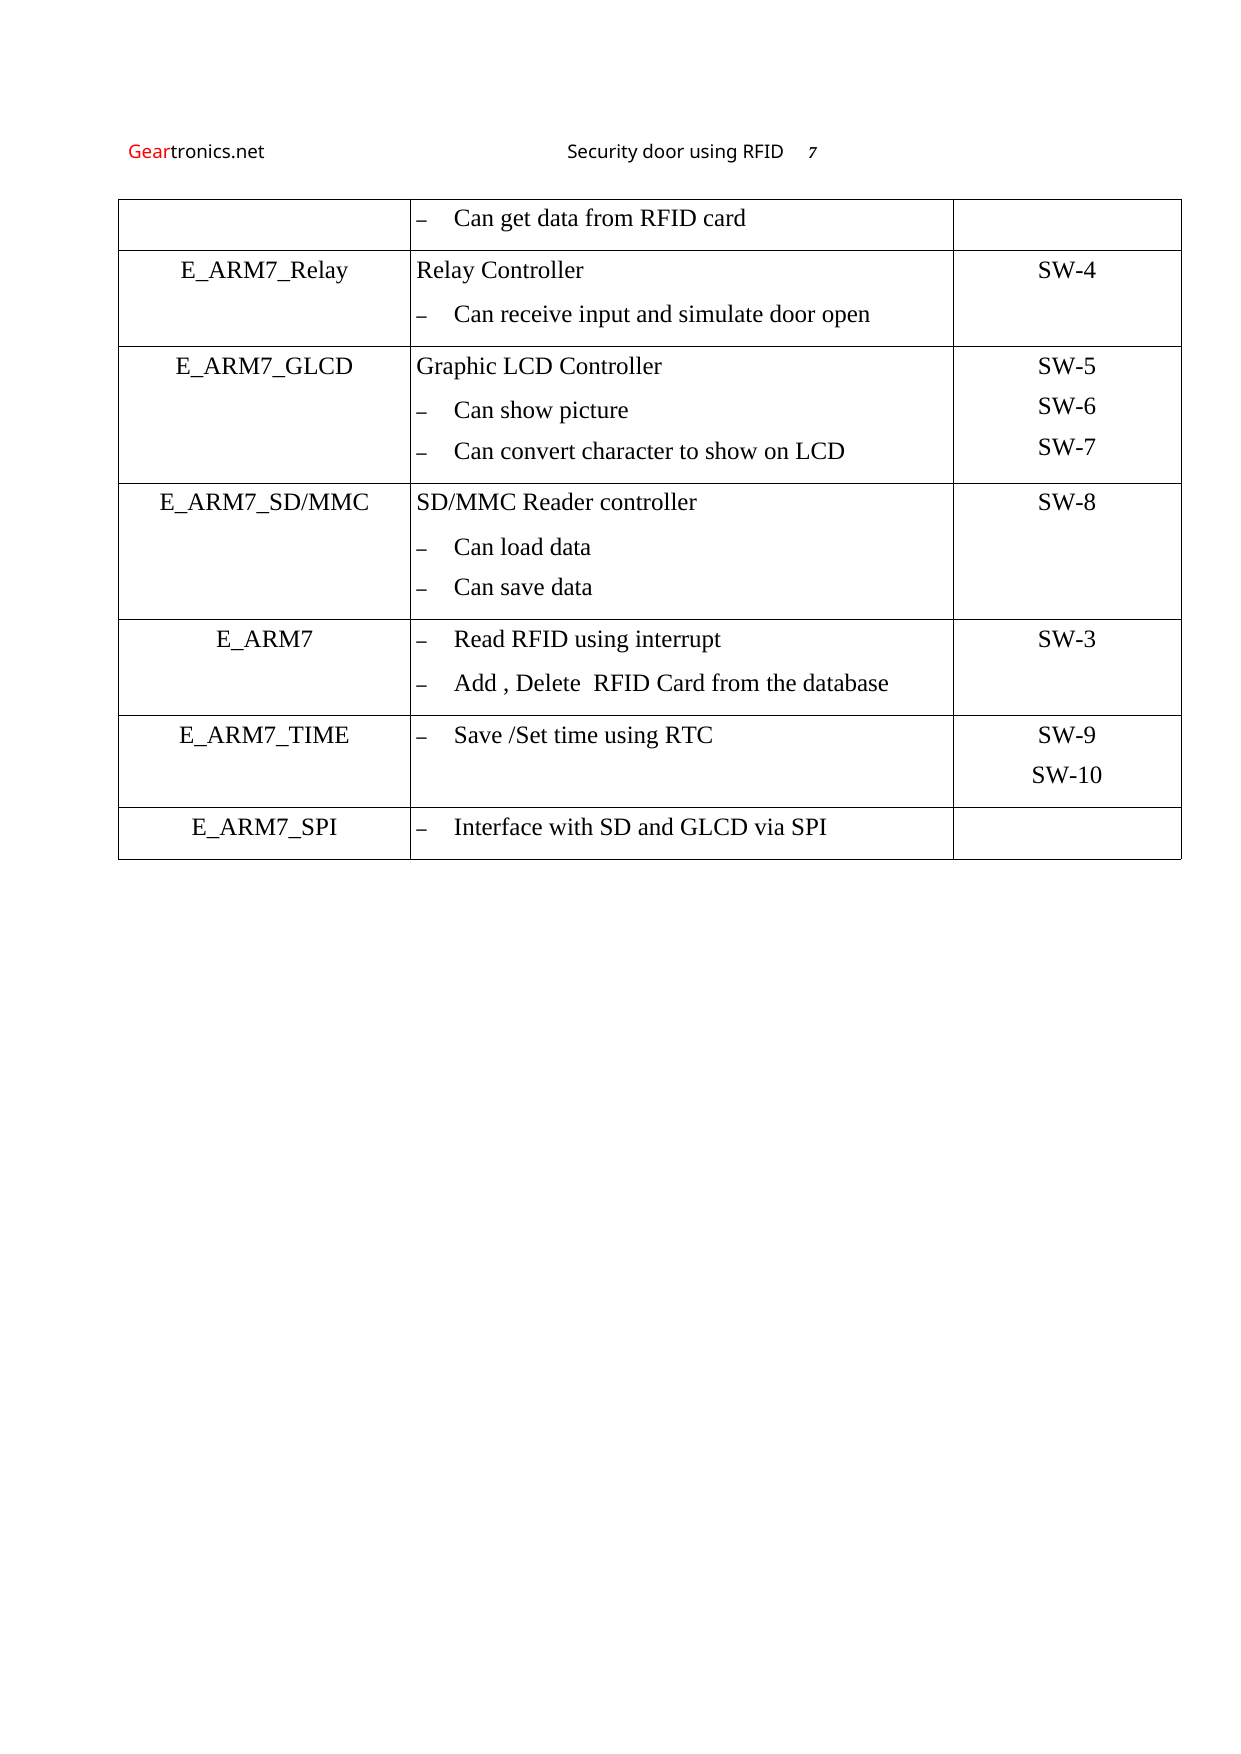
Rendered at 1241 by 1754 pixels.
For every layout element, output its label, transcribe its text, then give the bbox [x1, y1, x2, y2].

table_cell E_ARM7_SD/MMC [119, 484, 410, 619]
table_cell E_ARM7 [119, 620, 410, 715]
table_cell Read RFID using interrupt Add , Delete RFID Card from the database [411, 620, 953, 715]
table_cell SW-3 [954, 620, 1181, 715]
table_cell [954, 808, 1181, 859]
table_cell E_ARM7_Relay [119, 251, 410, 346]
table_cell E_ARM7_GLCD [119, 347, 410, 483]
table_cell E_ARM7_SPI [119, 808, 410, 859]
table_cell SW-4 [954, 251, 1181, 346]
table_cell E_ARM7_TIME [119, 716, 410, 807]
table_cell Graphic LCD Controller Can show picture Can convert character to show on LCD [411, 347, 953, 483]
table_cell SD/MMC Reader controller Can load data Can save data [411, 484, 953, 619]
table_cell RFID Reader Controller Can get data from RFID card [411, 200, 953, 250]
table_cell [954, 200, 1181, 250]
table_cell SW-5 SW-6 SW-7 [954, 347, 1181, 483]
table_cell Save /Set time using RTC [411, 716, 953, 807]
table_cell [119, 200, 410, 250]
table_cell SW-9 SW-10 [954, 716, 1181, 807]
table_cell Interface with SD and GLCD via SPI [411, 808, 953, 859]
table_cell Relay Controller Can receive input and simulate door open [411, 251, 953, 346]
table_cell SW-8 [954, 484, 1181, 619]
